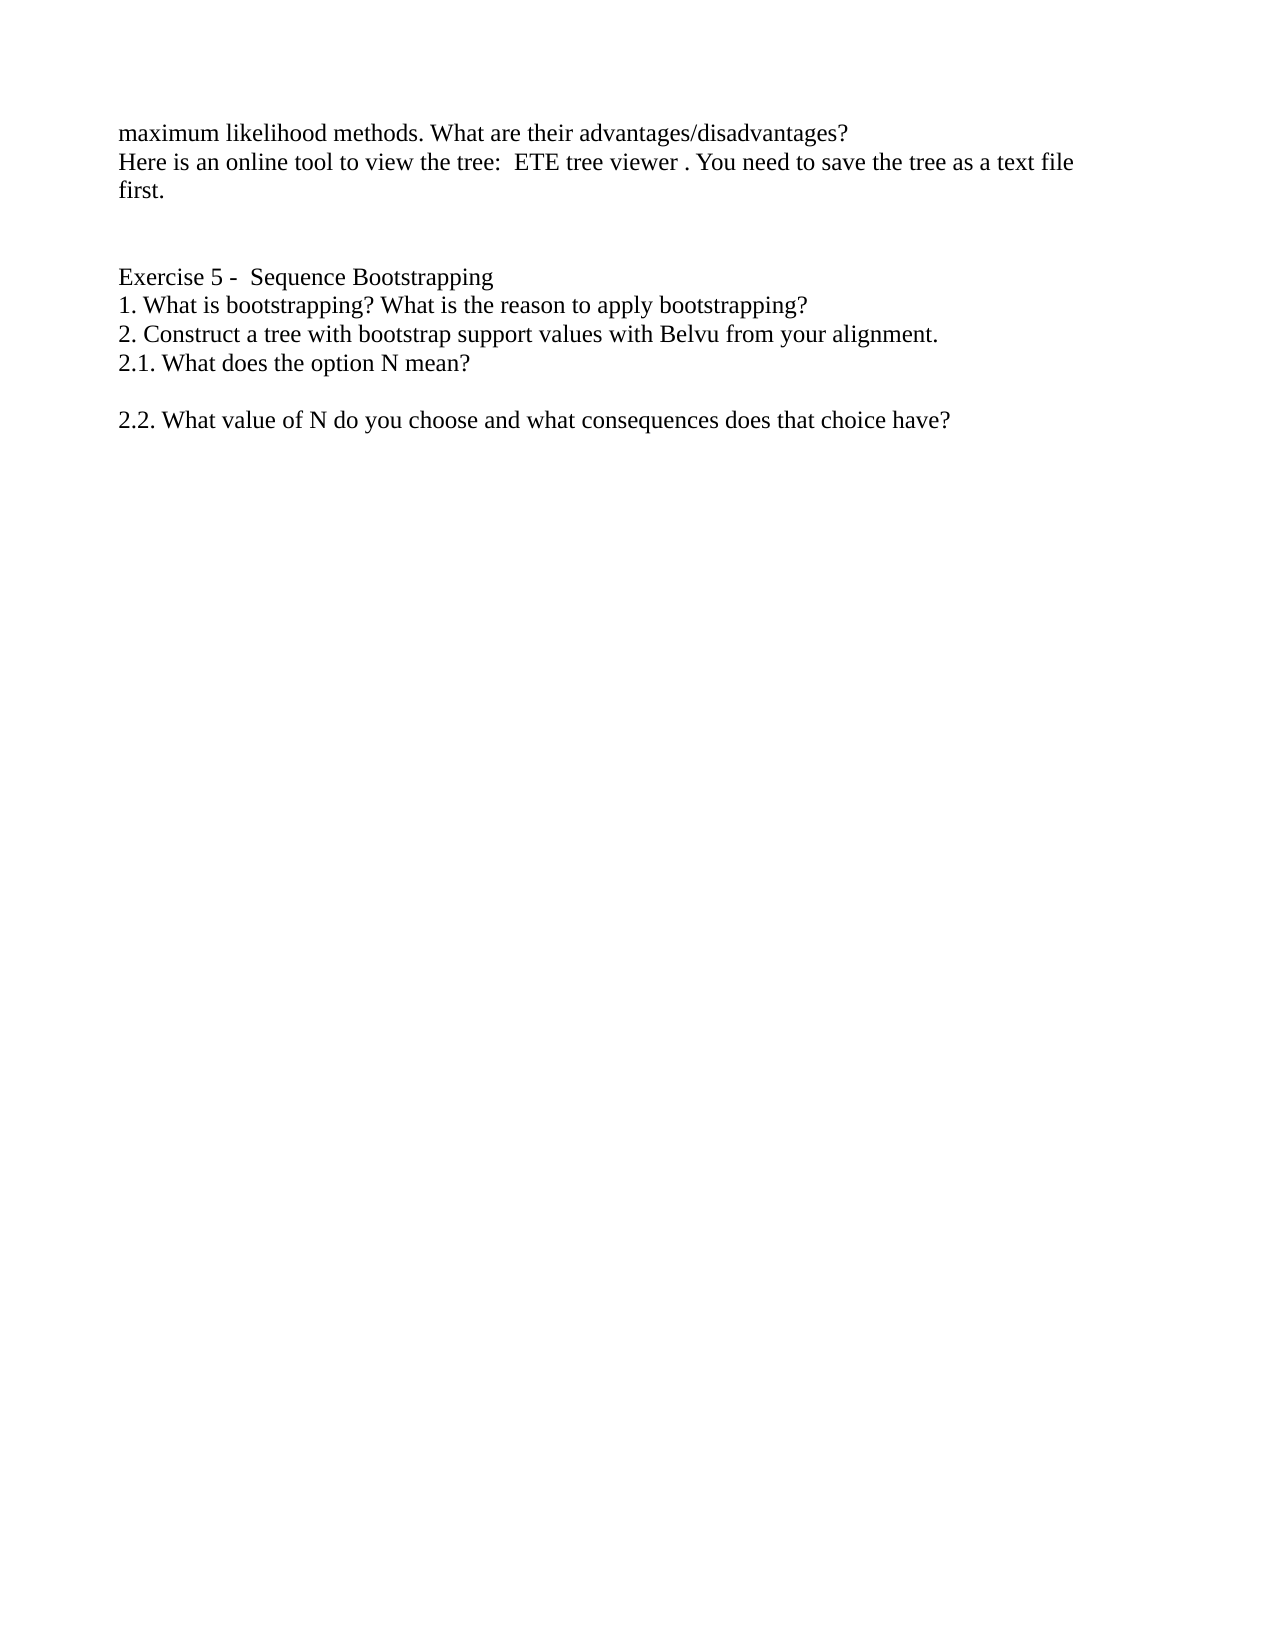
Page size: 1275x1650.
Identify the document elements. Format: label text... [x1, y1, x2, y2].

text 2.1. What does the option N mean? [118, 348, 1157, 377]
text 1. What is bootstrapping? What is the reason to apply bootstrapping? [118, 291, 1157, 319]
text first. [118, 176, 1157, 204]
text 2. Construct a tree with bootstrap support values with Belvu from your alignment. [118, 319, 1157, 348]
text maximum likelihood methods. What are their advantages/disadvantages? [118, 118, 1157, 147]
text Here is an online tool to view the tree: ​ ETE tree viewer​ . You need to save the tree as a text file [118, 147, 1157, 176]
text Exercise 5 - ​ Sequence Bootstrapping [118, 262, 1157, 291]
text 2.2. What value of N do you choose and what consequences does that choice have? [118, 406, 1157, 434]
